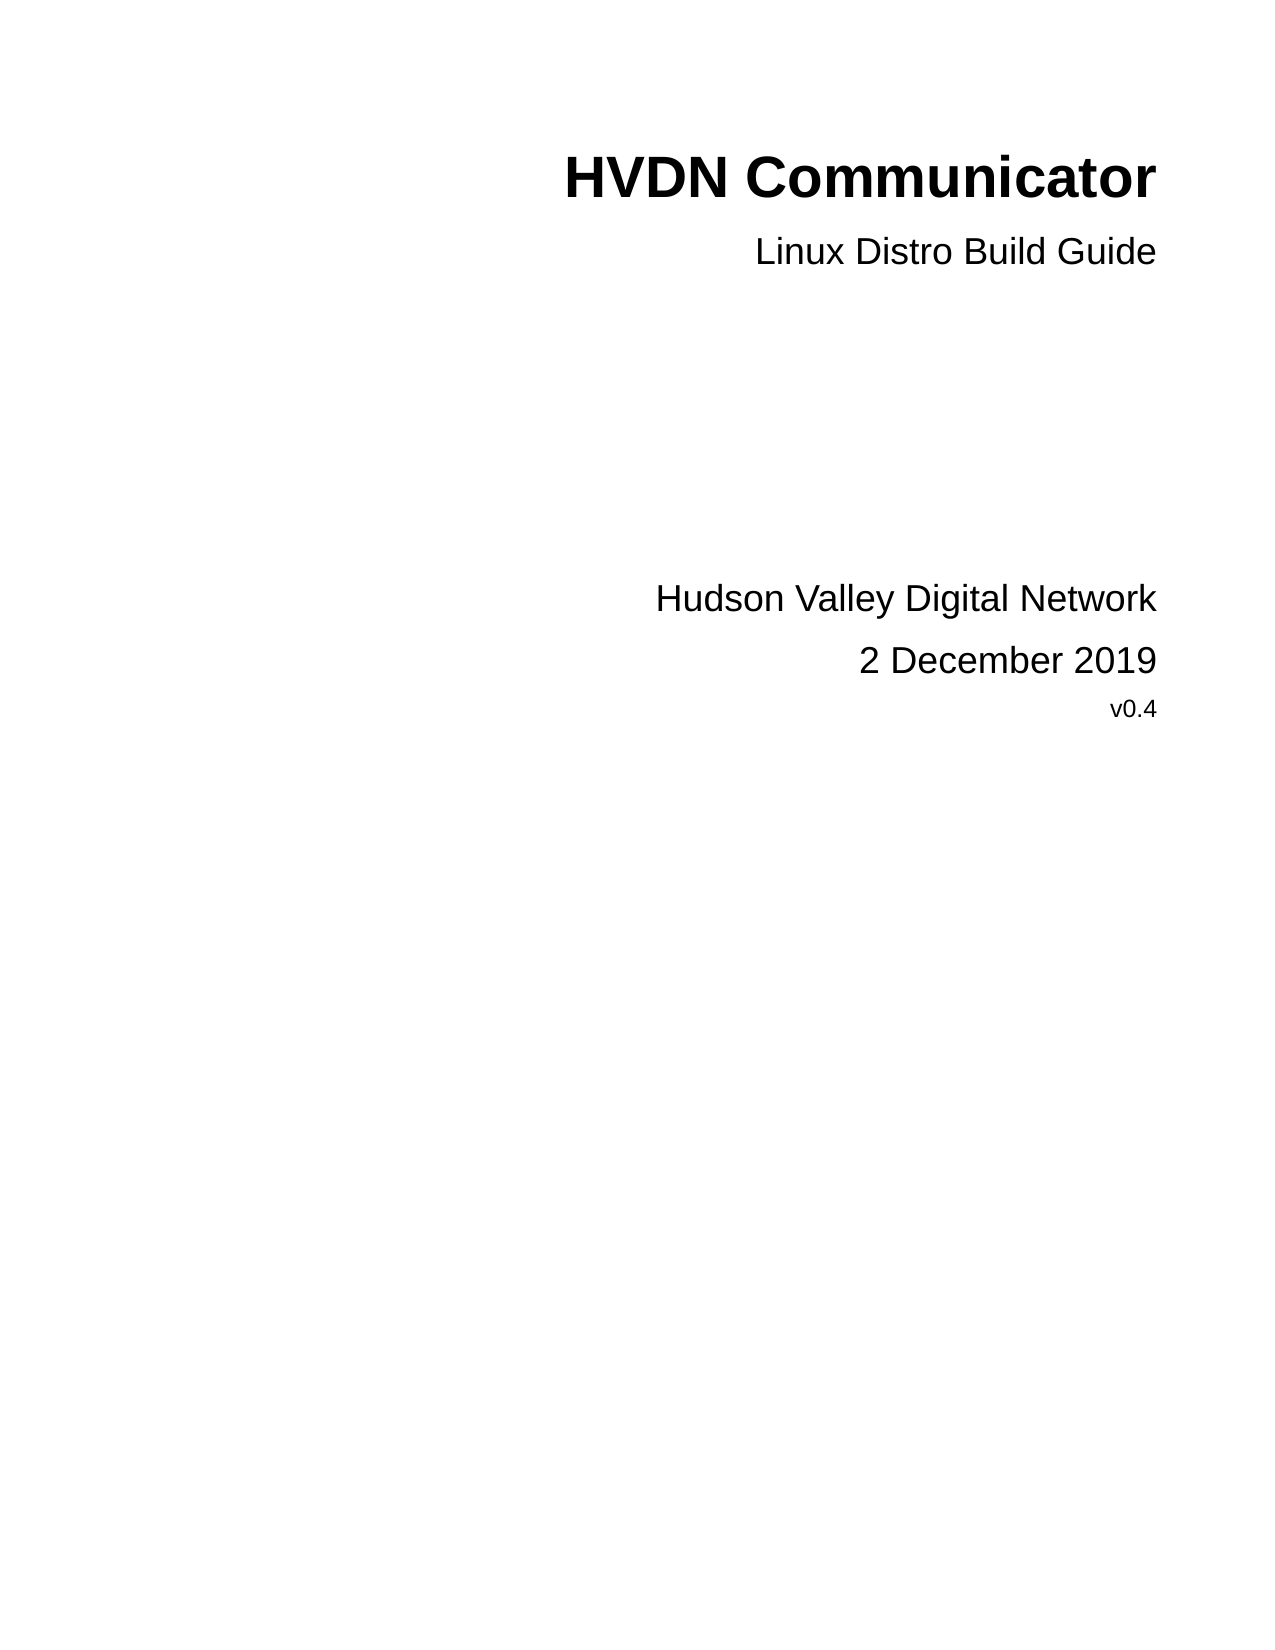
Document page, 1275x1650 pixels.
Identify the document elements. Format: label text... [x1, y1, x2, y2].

subtitle Linux Distro Build Guide [118, 229, 1157, 272]
text v0.4 [118, 694, 1157, 723]
subtitle Hudson Valley Digital Network [118, 576, 1157, 619]
subtitle 2 December 2019 [118, 638, 1157, 681]
title HVDN Communicator [118, 143, 1157, 210]
